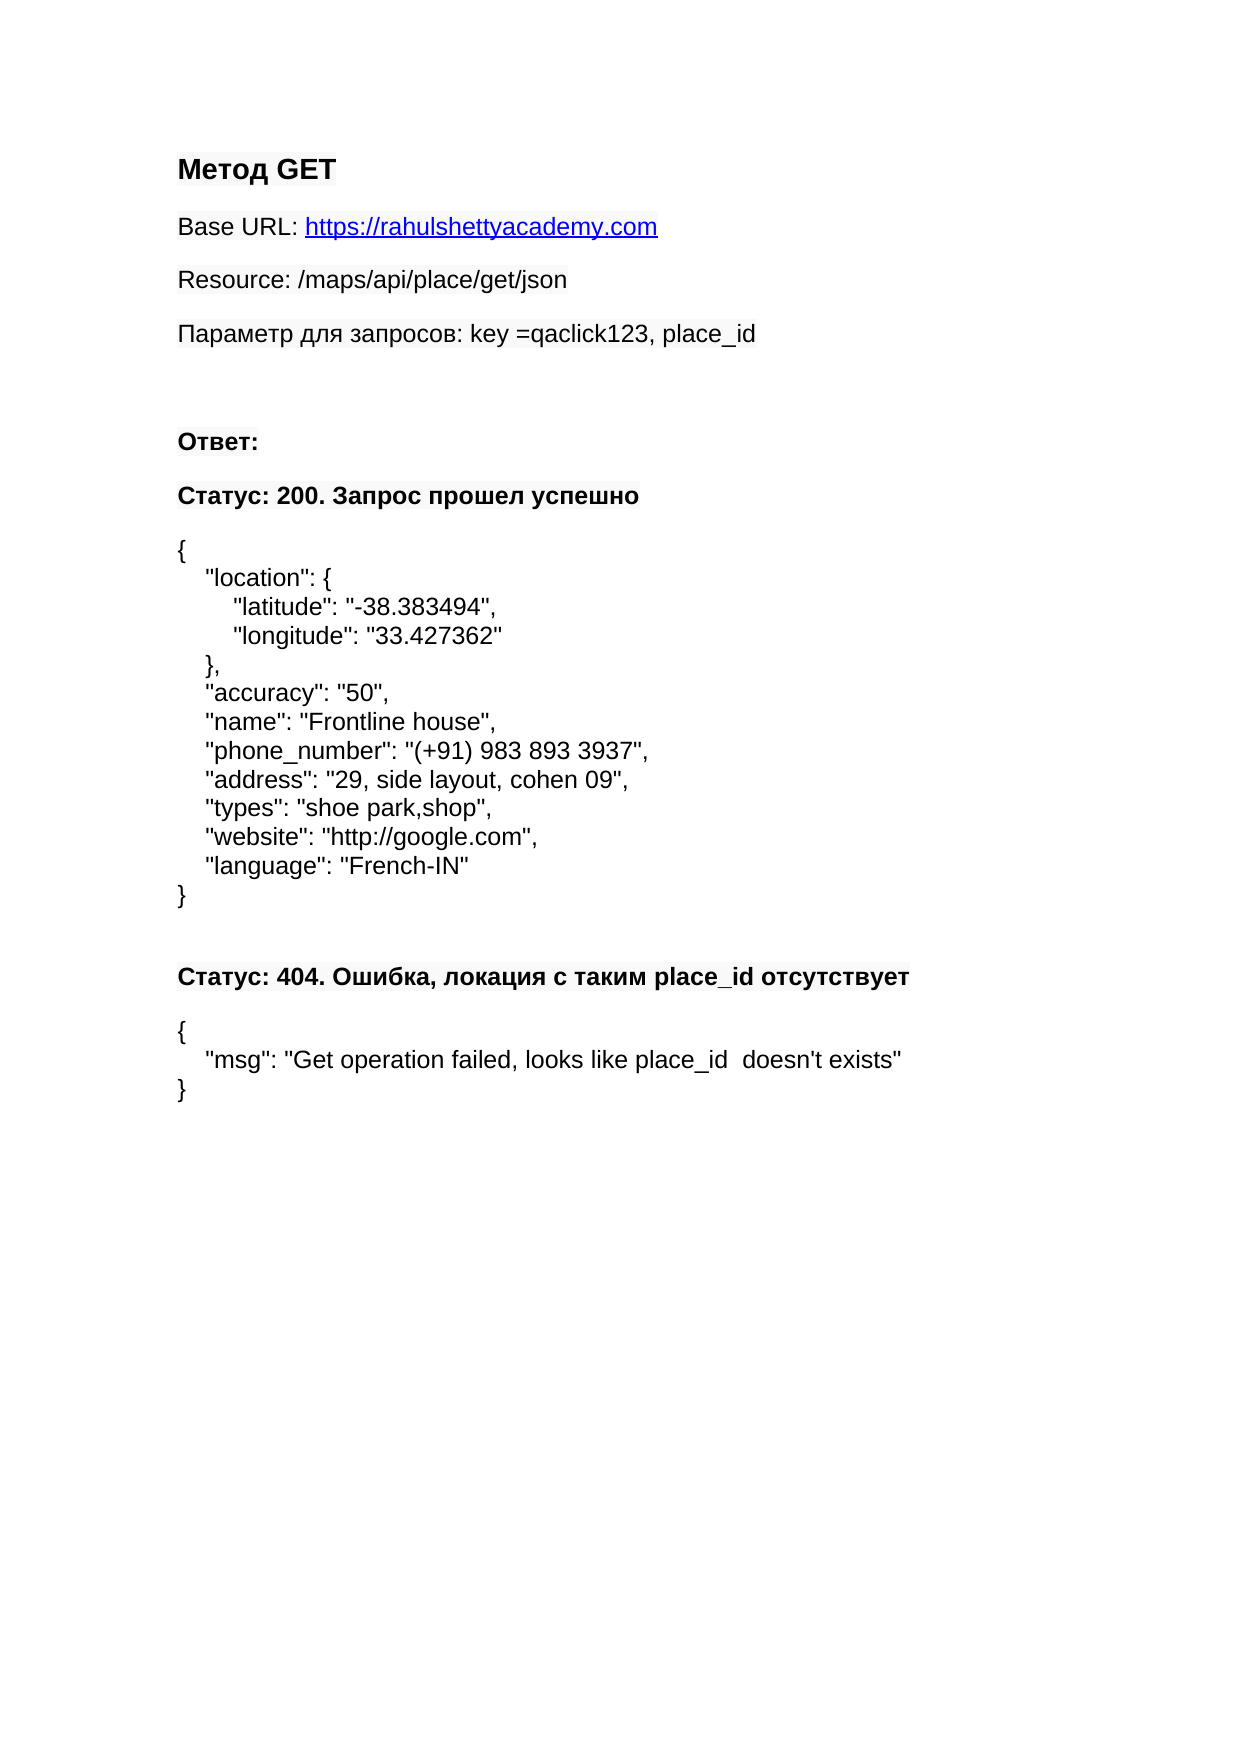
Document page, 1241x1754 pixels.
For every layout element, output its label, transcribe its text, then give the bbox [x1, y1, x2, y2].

text "address": "29, side layout, cohen 09", [177, 764, 1152, 793]
text } [177, 1073, 1152, 1102]
text Ответ: [177, 427, 1152, 456]
text "longitude": "33.427362" [177, 621, 1152, 649]
text "types": "shoe park,shop", [177, 793, 1152, 822]
text "location": { [177, 563, 1152, 592]
text } [177, 879, 1152, 908]
text "language": "French-IN" [177, 851, 1152, 879]
text "msg": "Get operation failed, looks like place_id doesn't exists" [177, 1045, 1152, 1073]
text Resource: /maps/api/place/get/json [177, 265, 1152, 294]
text "website": "http://google.com", [177, 822, 1152, 851]
text Статус: 404. Ошибка, локация с таким place_id отсутствует [177, 962, 1152, 991]
text Метод GET [177, 152, 1152, 186]
text "phone_number": "(+91) 983 893 3937", [177, 736, 1152, 764]
text }, [177, 649, 1152, 678]
text "latitude": "-38.383494", [177, 592, 1152, 621]
text Base URL: https://rahulshettyacademy.com [177, 211, 1152, 240]
text "accuracy": "50", [177, 678, 1152, 707]
text { [177, 1016, 1152, 1045]
text "name": "Frontline house", [177, 707, 1152, 736]
text { [177, 534, 1152, 563]
text Статус: 200. Запрос прошел успешно [177, 481, 1152, 509]
text Параметр для запросов: key =qaclick123, place_id [177, 319, 1152, 348]
